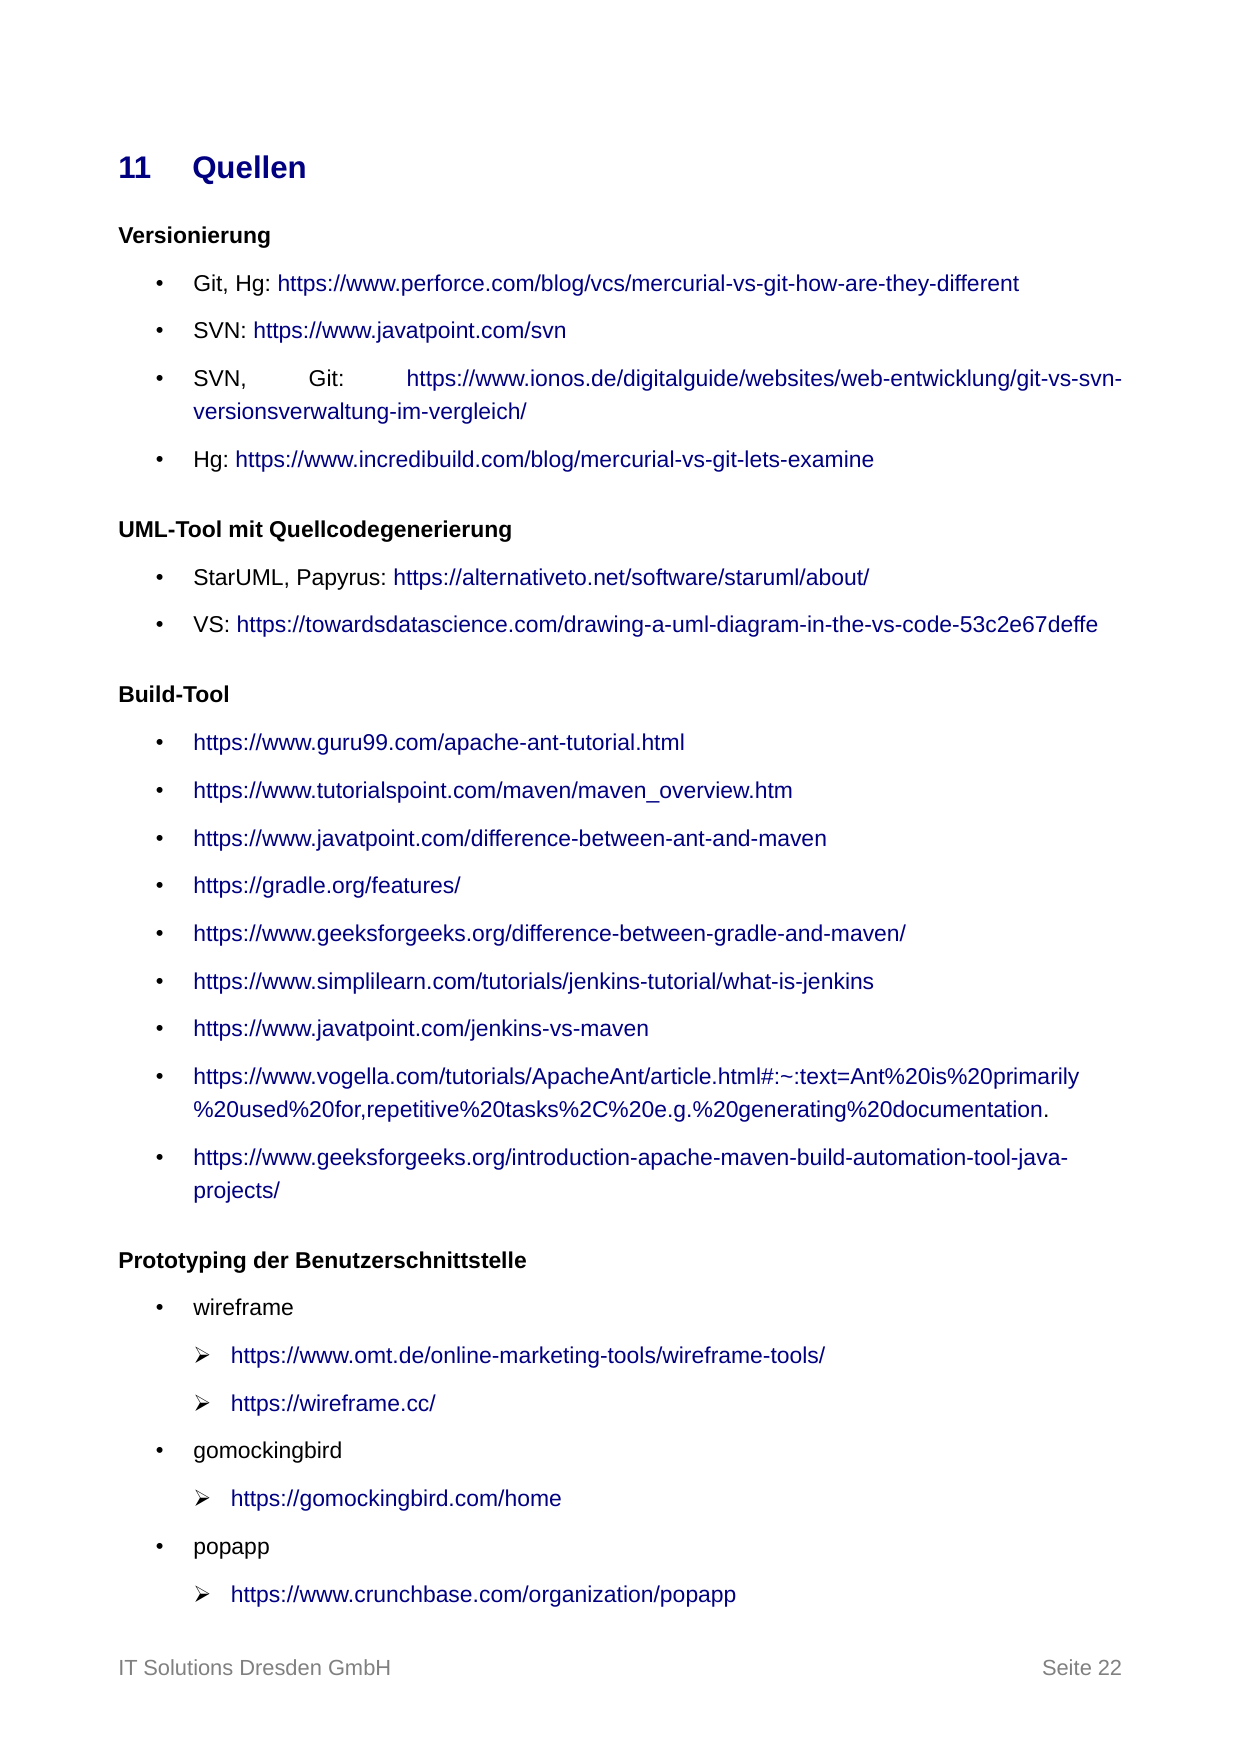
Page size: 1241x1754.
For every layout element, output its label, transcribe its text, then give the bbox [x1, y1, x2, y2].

subtitle Prototyping der Benutzerschnittstelle [118, 1247, 1122, 1273]
list SVN: https://www.javatpoint.com/svn [156, 317, 1122, 344]
list https://www.geeksforgeeks.org/introduction-apache-maven-build-automation-tool-java-projects/ [156, 1144, 1122, 1203]
list SVN, Git: https://www.ionos.de/digitalguide/websites/web-entwicklung/git-vs-svn-versionsverwaltung-im-vergleich/ [156, 365, 1122, 424]
list popapp [156, 1533, 1122, 1559]
list VS: https://towardsdatascience.com/drawing-a-uml-diagram-in-the-vs-code-53c2e67deffe [156, 611, 1122, 638]
list https://gradle.org/features/ [156, 872, 1122, 898]
list https://wireframe.cc/ [193, 1390, 1122, 1416]
subtitle Build-Tool [118, 681, 1122, 708]
subtitle Quellen [118, 149, 1122, 185]
list https://www.guru99.com/apache-ant-tutorial.html [156, 729, 1122, 755]
list wireframe [156, 1294, 1122, 1321]
list https://www.geeksforgeeks.org/difference-between-gradle-and-maven/ [156, 920, 1122, 946]
list Git, Hg: https://www.perforce.com/blog/vcs/mercurial-vs-git-how-are-they-different [156, 270, 1122, 296]
list https://www.vogella.com/tutorials/ApacheAnt/article.html#:~:text=Ant%20is%20primarily%20used%20for,repetitive%20tasks%2C%20e.g.%20generating%20documentation. [156, 1063, 1122, 1122]
list Hg: https://www.incredibuild.com/blog/mercurial-vs-git-lets-examine [156, 446, 1122, 472]
subtitle UML-Tool mit Quellcodegenerierung [118, 516, 1122, 542]
list https://www.simplilearn.com/tutorials/jenkins-tutorial/what-is-jenkins [156, 968, 1122, 994]
list https://www.omt.de/online-marketing-tools/wireframe-tools/ [193, 1342, 1122, 1368]
list https://gomockingbird.com/home [193, 1485, 1122, 1512]
list https://www.javatpoint.com/difference-between-ant-and-maven [156, 824, 1122, 851]
list StarUML, Papyrus: https://alternativeto.net/software/staruml/about/ [156, 563, 1122, 590]
list gomockingbird [156, 1437, 1122, 1464]
list https://www.tutorialspoint.com/maven/maven_overview.htm [156, 777, 1122, 803]
list https://www.javatpoint.com/jenkins-vs-maven [156, 1015, 1122, 1042]
subtitle Versionierung [118, 222, 1122, 248]
list https://www.crunchbase.com/organization/popapp [193, 1581, 1122, 1607]
